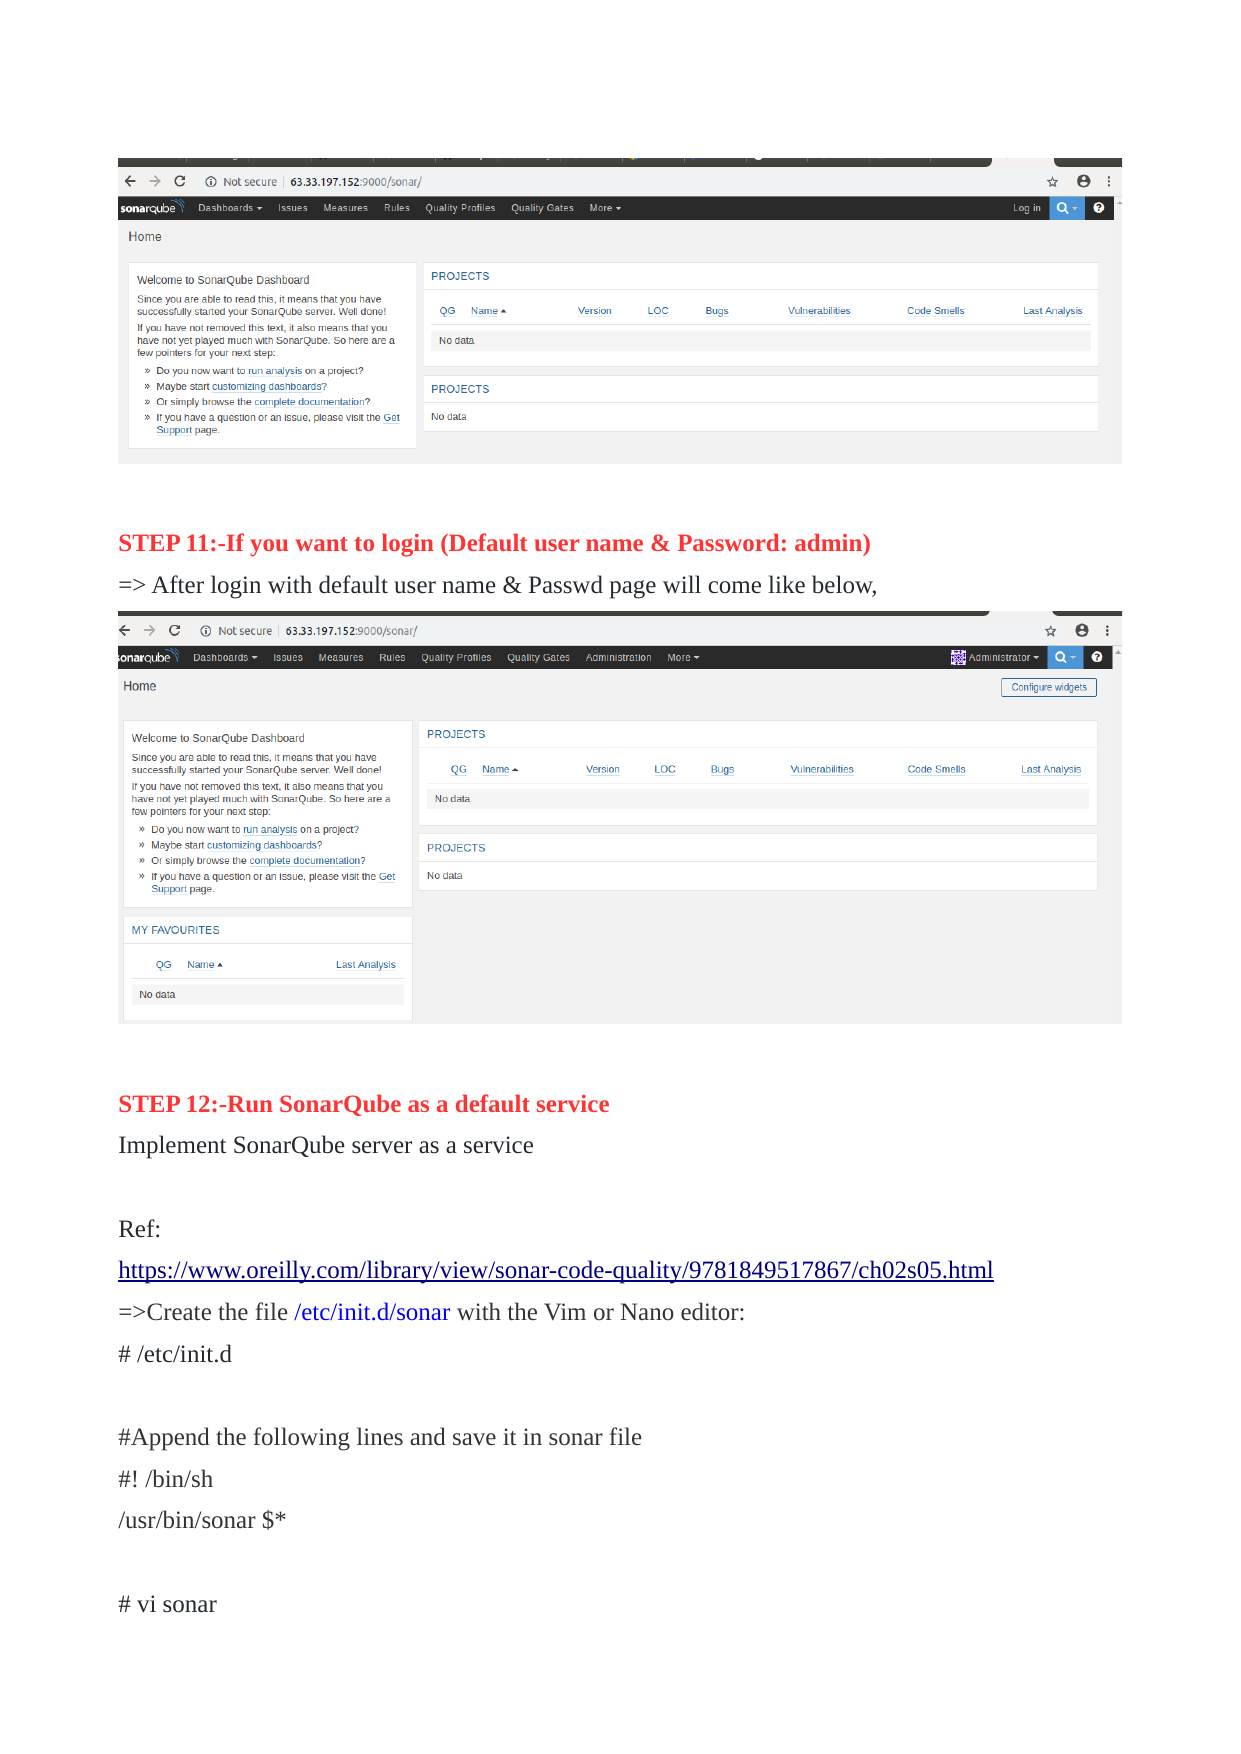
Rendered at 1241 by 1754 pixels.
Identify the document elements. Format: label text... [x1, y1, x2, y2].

text # vi sonar [118, 1589, 1122, 1617]
text STEP 12:-Run SonarQube as a default service [118, 1089, 1122, 1117]
text /usr/bin/sonar $* [118, 1505, 1122, 1534]
text #Append the following lines and save it in sonar file [118, 1422, 1122, 1451]
text => After login with default user name & Passwd page will come like below, [118, 570, 1122, 599]
text https://www.oreilly.com/library/view/sonar-code-quality/9781849517867/ch02s05.html [118, 1255, 1122, 1284]
picture [118, 611, 1123, 1024]
text Implement SonarQube server as a service [118, 1130, 1122, 1159]
text STEP 11:-If you want to login (Default user name & Password: admin) [118, 528, 1122, 557]
text Ref: [118, 1214, 1122, 1242]
text # /etc/init.d [118, 1339, 1122, 1367]
picture [118, 158, 1123, 464]
text #! /bin/sh [118, 1464, 1122, 1492]
text =>Create the file /etc/init.d/sonar with the Vim or Nano editor: [118, 1297, 1122, 1326]
